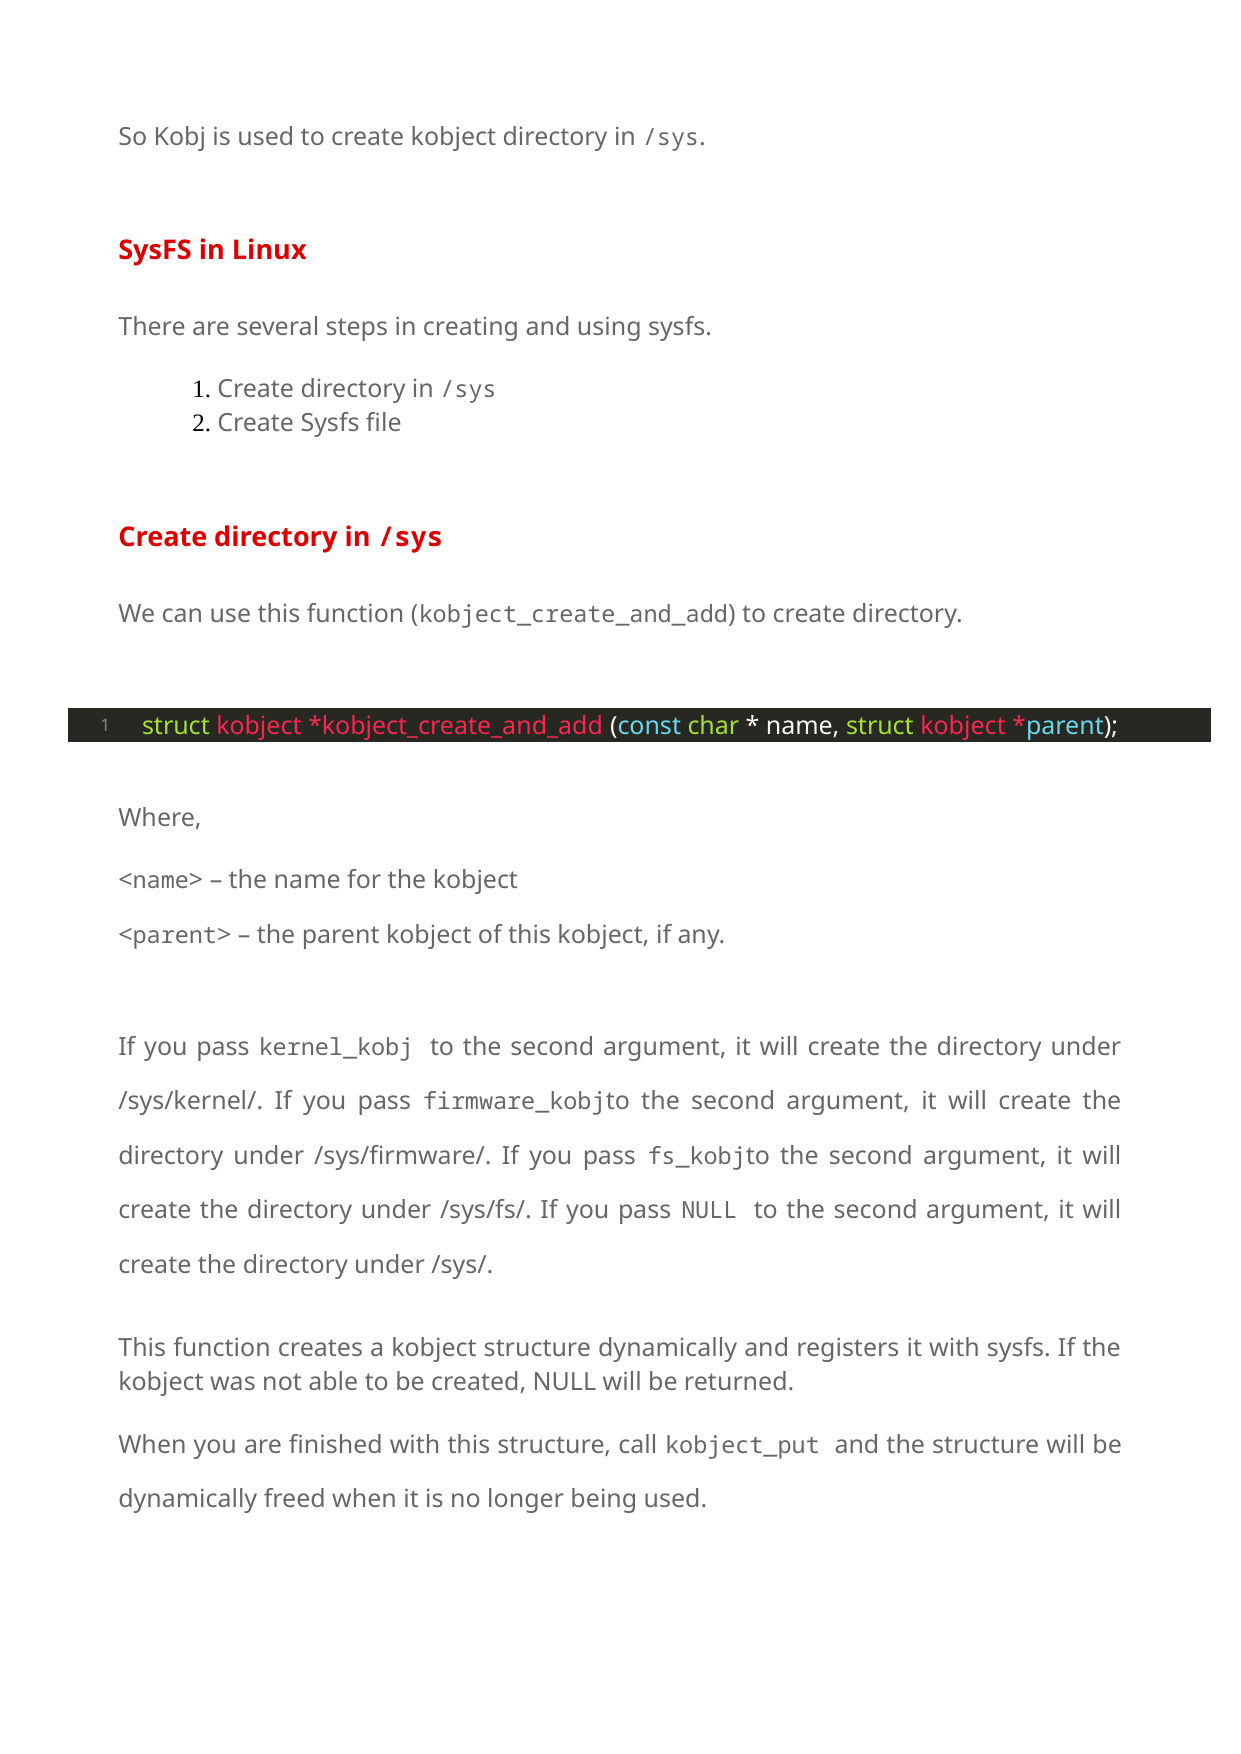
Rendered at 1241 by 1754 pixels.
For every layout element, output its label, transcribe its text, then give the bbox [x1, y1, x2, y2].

text We can use this function (kobject_create_and_add) to create directory. [118, 596, 1122, 630]
text 2. Create Sysfs file [118, 405, 1122, 439]
text When you are finished with this structure, call kobject_put and the structure will be dynamically freed when it is no longer being used. [118, 1426, 1122, 1515]
table_header 1 [68, 708, 142, 742]
text There are several steps in creating and using sysfs. [118, 308, 1122, 342]
table_header struct kobject *kobject_create_and_add (const char * name, struct kobject *parent); [142, 708, 1211, 742]
subtitle SysFS in Linux [118, 230, 1122, 267]
text Where, [118, 799, 1122, 833]
text So Kobj is used to create kobject directory in /sys. [118, 118, 1122, 152]
text This function creates a kobject structure dynamically and registers it with sysfs. If the kobject was not able to be created, NULL will be returned. [118, 1329, 1122, 1398]
text <parent> – the parent kobject of this kobject, if any. [118, 916, 1122, 951]
text 1. Create directory in /sys [118, 371, 1122, 405]
text If you pass kernel_kobj to the second argument, it will create the directory under /sys/kernel/. If you pass firmware_kobjto the second argument, it will create the directory under /sys/firmware/. If you pass fs_kobjto the second argument, it will create the directory under /sys/fs/. If you pass NULL to the second argument, it will create the directory under /sys/. [118, 1028, 1122, 1280]
subtitle Create directory in /sys [118, 517, 1122, 554]
text <name> – the name for the kobject [118, 862, 1122, 896]
